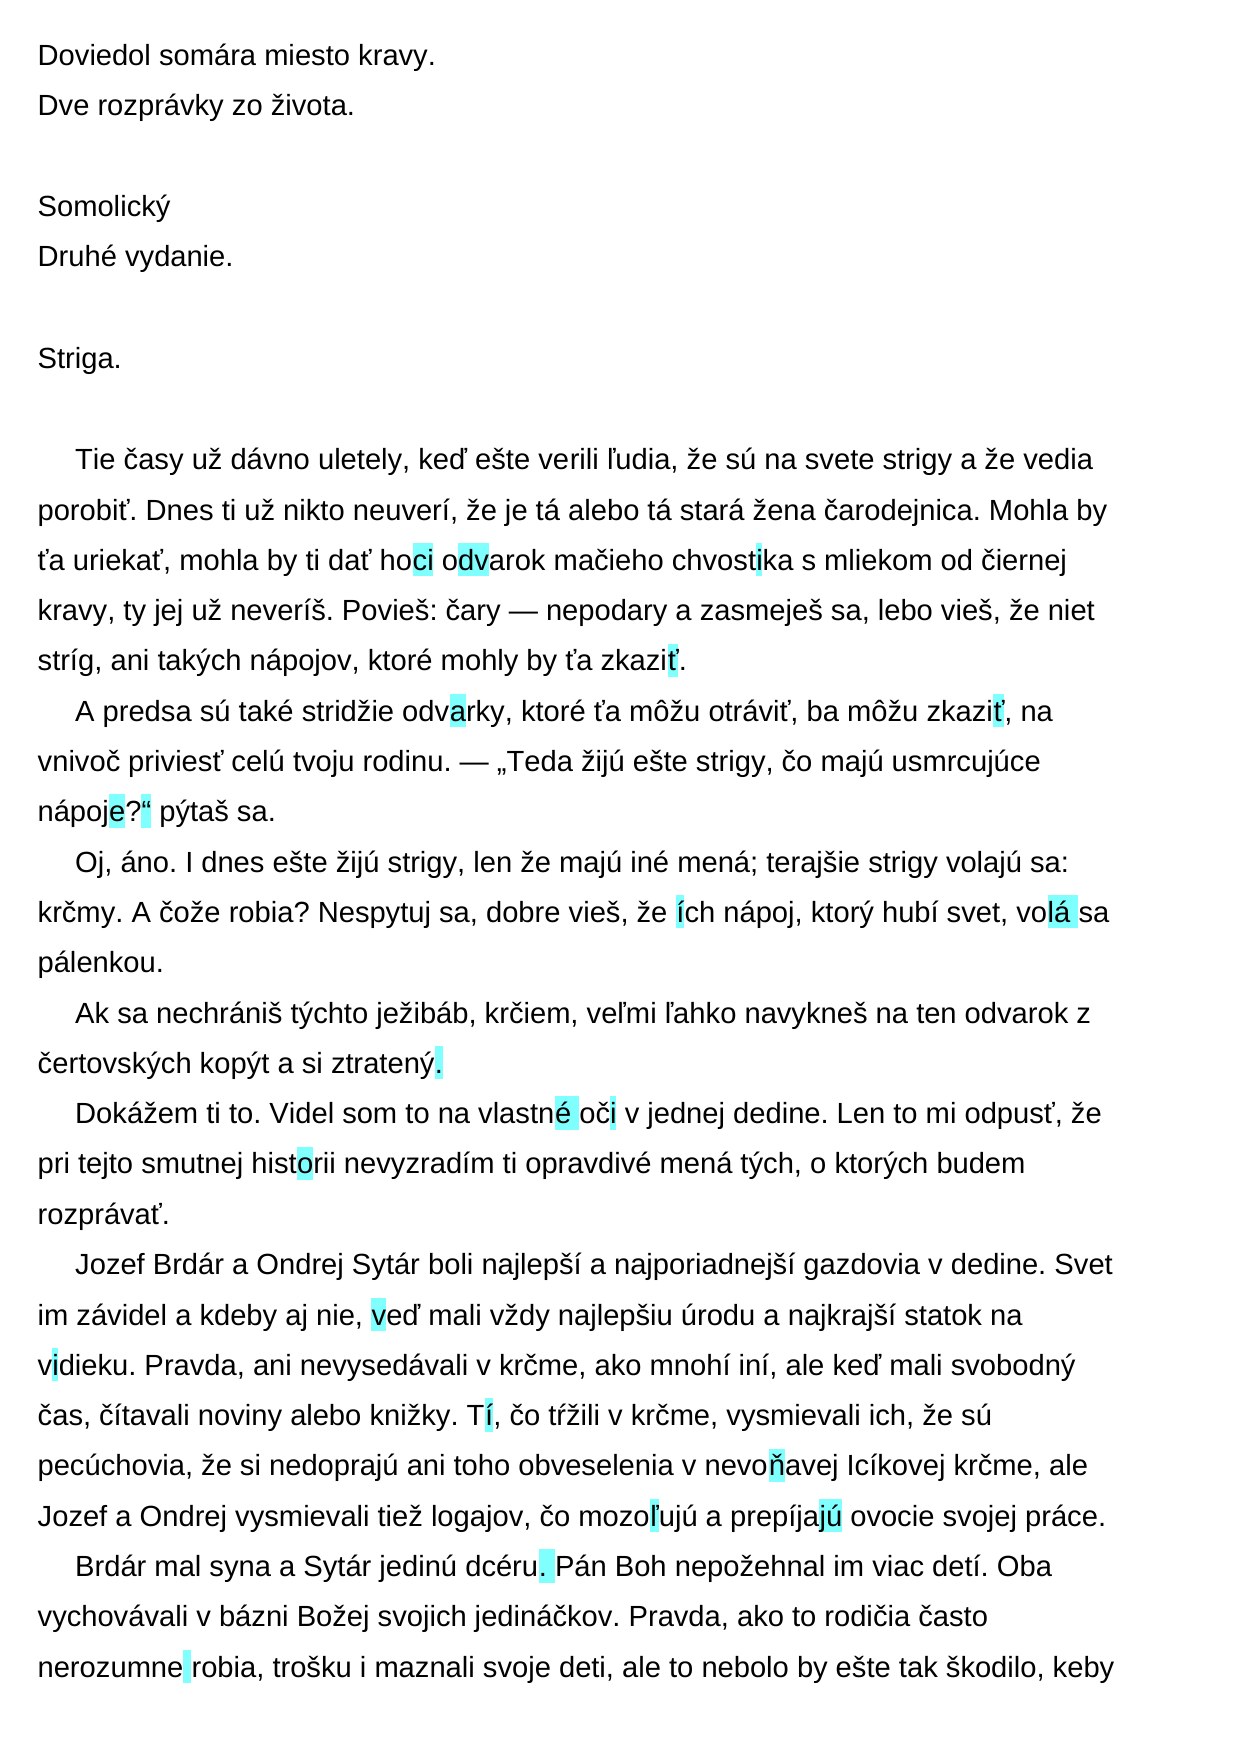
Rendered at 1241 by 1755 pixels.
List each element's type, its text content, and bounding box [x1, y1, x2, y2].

text Druhé vydanie. [37, 239, 1130, 273]
text Oj, áno. I dnes ešte žijú strigy, len že majú iné mená; terajšie strigy volajú sa: krčmy. A čože robia? Nespytuj sa, dobre vieš, že ích nápoj, ktorý hubí svet, volá sa pálenkou. [37, 845, 1130, 979]
text Dokážem ti to. Videl som to na vlastné oči v jednej dedine. Len to mi odpusť, že pri tejto smutnej historii nevyzradím ti opravdivé mená tých, o ktorých budem rozprávať. [37, 1096, 1130, 1230]
text A predsa sú také stridžie odvarky, ktoré ťa môžu otráviť, ba môžu zkaziť, na vnivoč priviesť celú tvoju rodinu. — „Teda žijú ešte strigy, čo majú usmrcujúce nápoje?“ pýtaš sa. [37, 694, 1130, 828]
subtitle Somolický [37, 189, 1130, 223]
subtitle Striga. [37, 341, 1130, 374]
text Brdár mal syna a Sytár jedinú dcéru. Pán Boh nepožehnal im viac detí. Oba vychovávali v bázni Božej svojich jedináčkov. Pravda, ako to rodičia často nerozumne robia, trošku i maznali svoje deti, ale to nebolo by ešte tak škodilo, keby [37, 1549, 1130, 1683]
text Tie časy už dávno uletely, keď ešte ve­rili ľudia, že sú na svete strigy a že vedia porobiť. Dnes ti už nikto neuverí, že je tá alebo tá stará žena čarodejnica. Mohla by ťa uriekať, mohla by ti dať hoci odvarok mačieho chvostika s mliekom od čiernej kravy, ty jej už neveríš. Povieš: čary — nepodary a zasmeješ sa, lebo vieš, že niet stríg, ani takých nápojov, ktoré mohly by ťa zkaziť. [37, 442, 1130, 677]
subtitle Doviedol somára miesto kravy. [37, 37, 1130, 71]
text Ak sa nechrániš týchto ježibáb, krčiem, veľmi ľahko navykneš na ten odvarok z čer­tovských kopýt a si ztratený. [37, 996, 1130, 1079]
subtitle Dve rozprávky zo života. [37, 88, 1130, 121]
text Jozef Brdár a Ondrej Sytár boli najlepší a najporiadnejší gazdovia v dedine. Svet im závidel a kdeby aj nie, veď mali vždy najlepšiu úrodu a najkrajší statok na vidieku. Pravda, ani nevysedávali v krčme, ako mnohí iní, ale keď mali svobodný čas, čítavali noviny alebo knižky. Tí, čo tŕžili v krčme, vysmievali ich, že sú pecúchovia, že si nedoprajú ani toho obveselenia v nevoňavej Icíkovej krčme, ale Jozef a Ondrej vysmievali tiež logajov, čo mozoľujú a prepíjajú ovocie svojej práce. [37, 1247, 1130, 1532]
